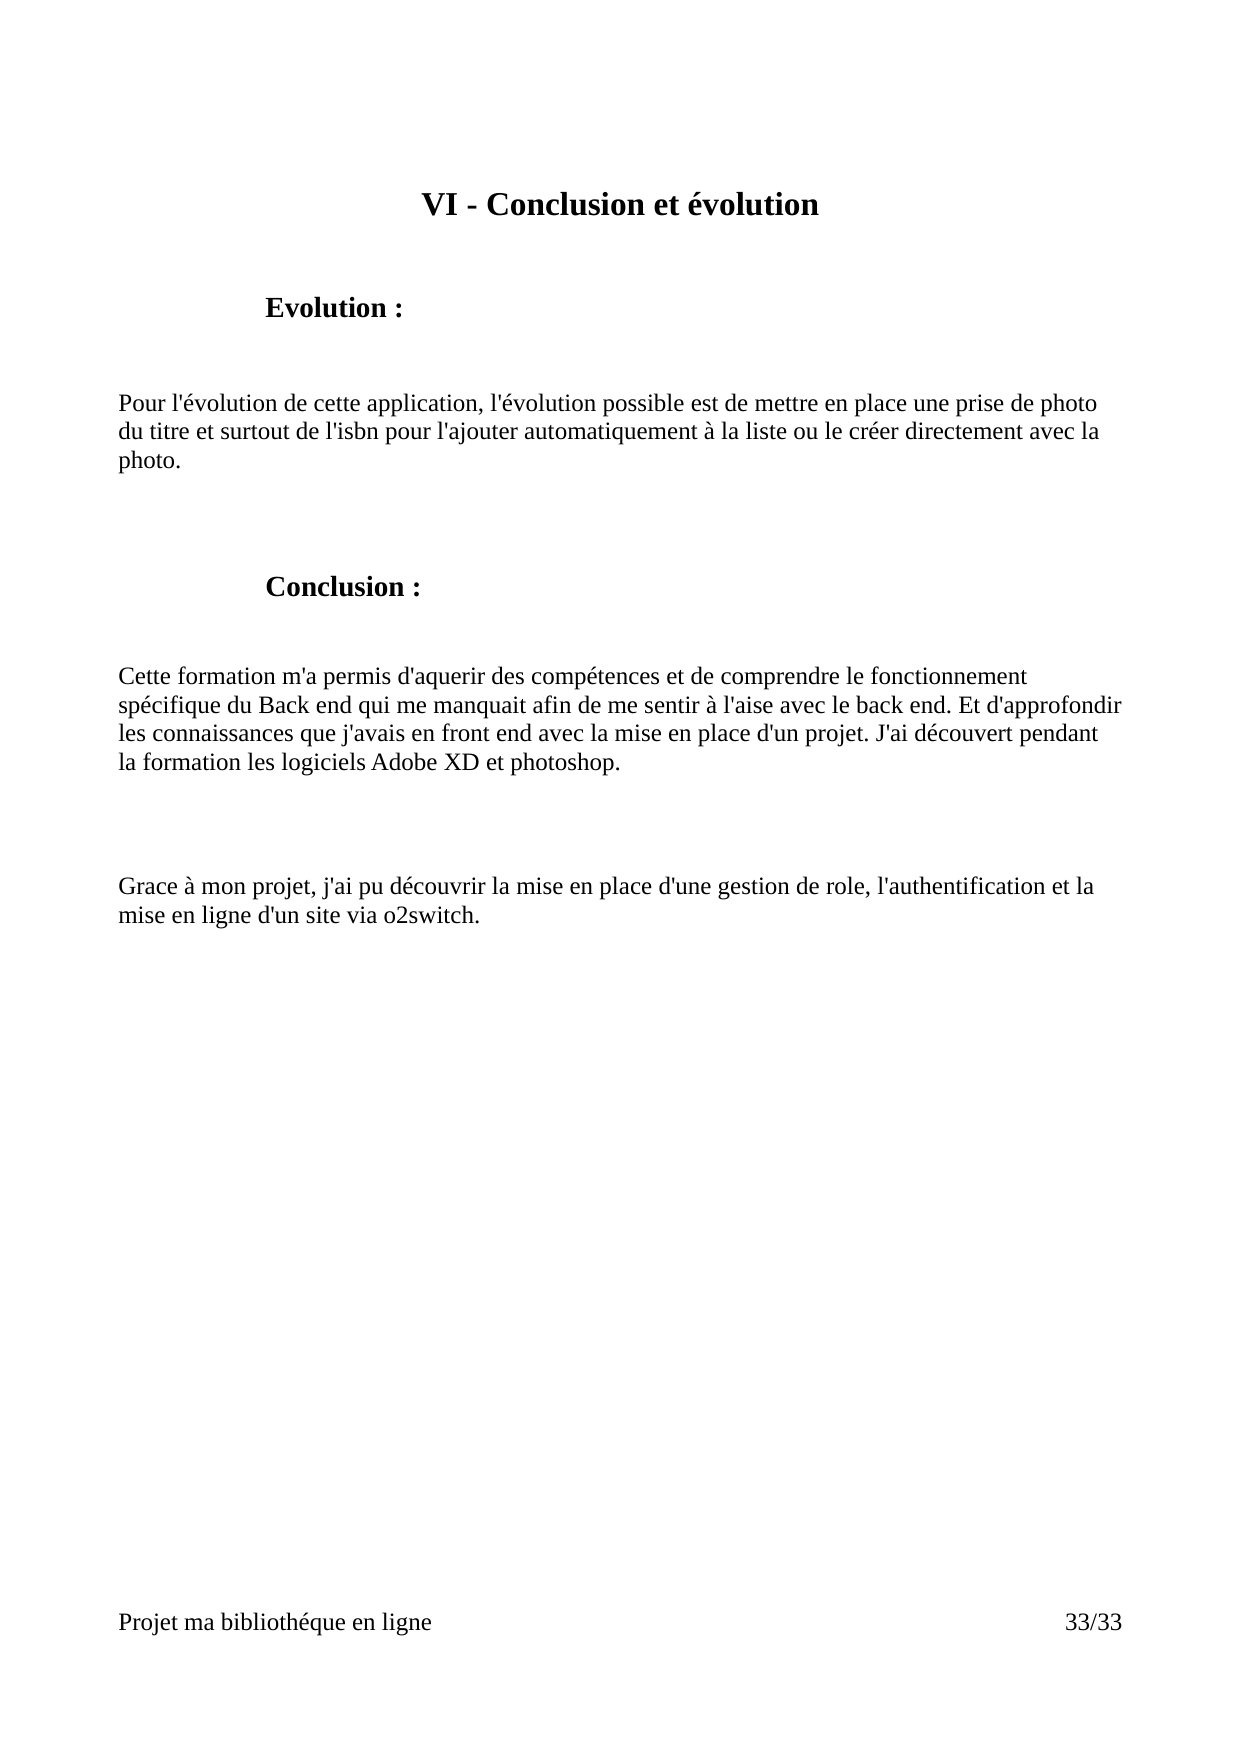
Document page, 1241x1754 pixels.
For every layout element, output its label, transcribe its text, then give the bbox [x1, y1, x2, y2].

text Conclusion : [118, 569, 1122, 602]
text Cette formation m'a permis d'aquerir des compétences et de comprendre le fonctionnement spécifique du Back end qui me manquait afin de me sentir à l'aise avec le back end. Et d'approfondir les connaissances que j'avais en front end avec la mise en place d'un projet. J'ai découvert pendant la formation les logiciels Adobe XD et photoshop. [118, 661, 1122, 776]
text Pour l'évolution de cette application, l'évolution possible est de mettre en place une prise de photo du titre et surtout de l'isbn pour l'ajouter automatiquement à la liste ou le créer directement avec la photo. [118, 388, 1122, 474]
text Grace à mon projet, j'ai pu découvrir la mise en place d'une gestion de role, l'authentification et la mise en ligne d'un site via o2switch. [118, 871, 1122, 928]
text Evolution : [118, 286, 1122, 324]
subtitle VI - Conclusion et évolution [118, 184, 1122, 223]
